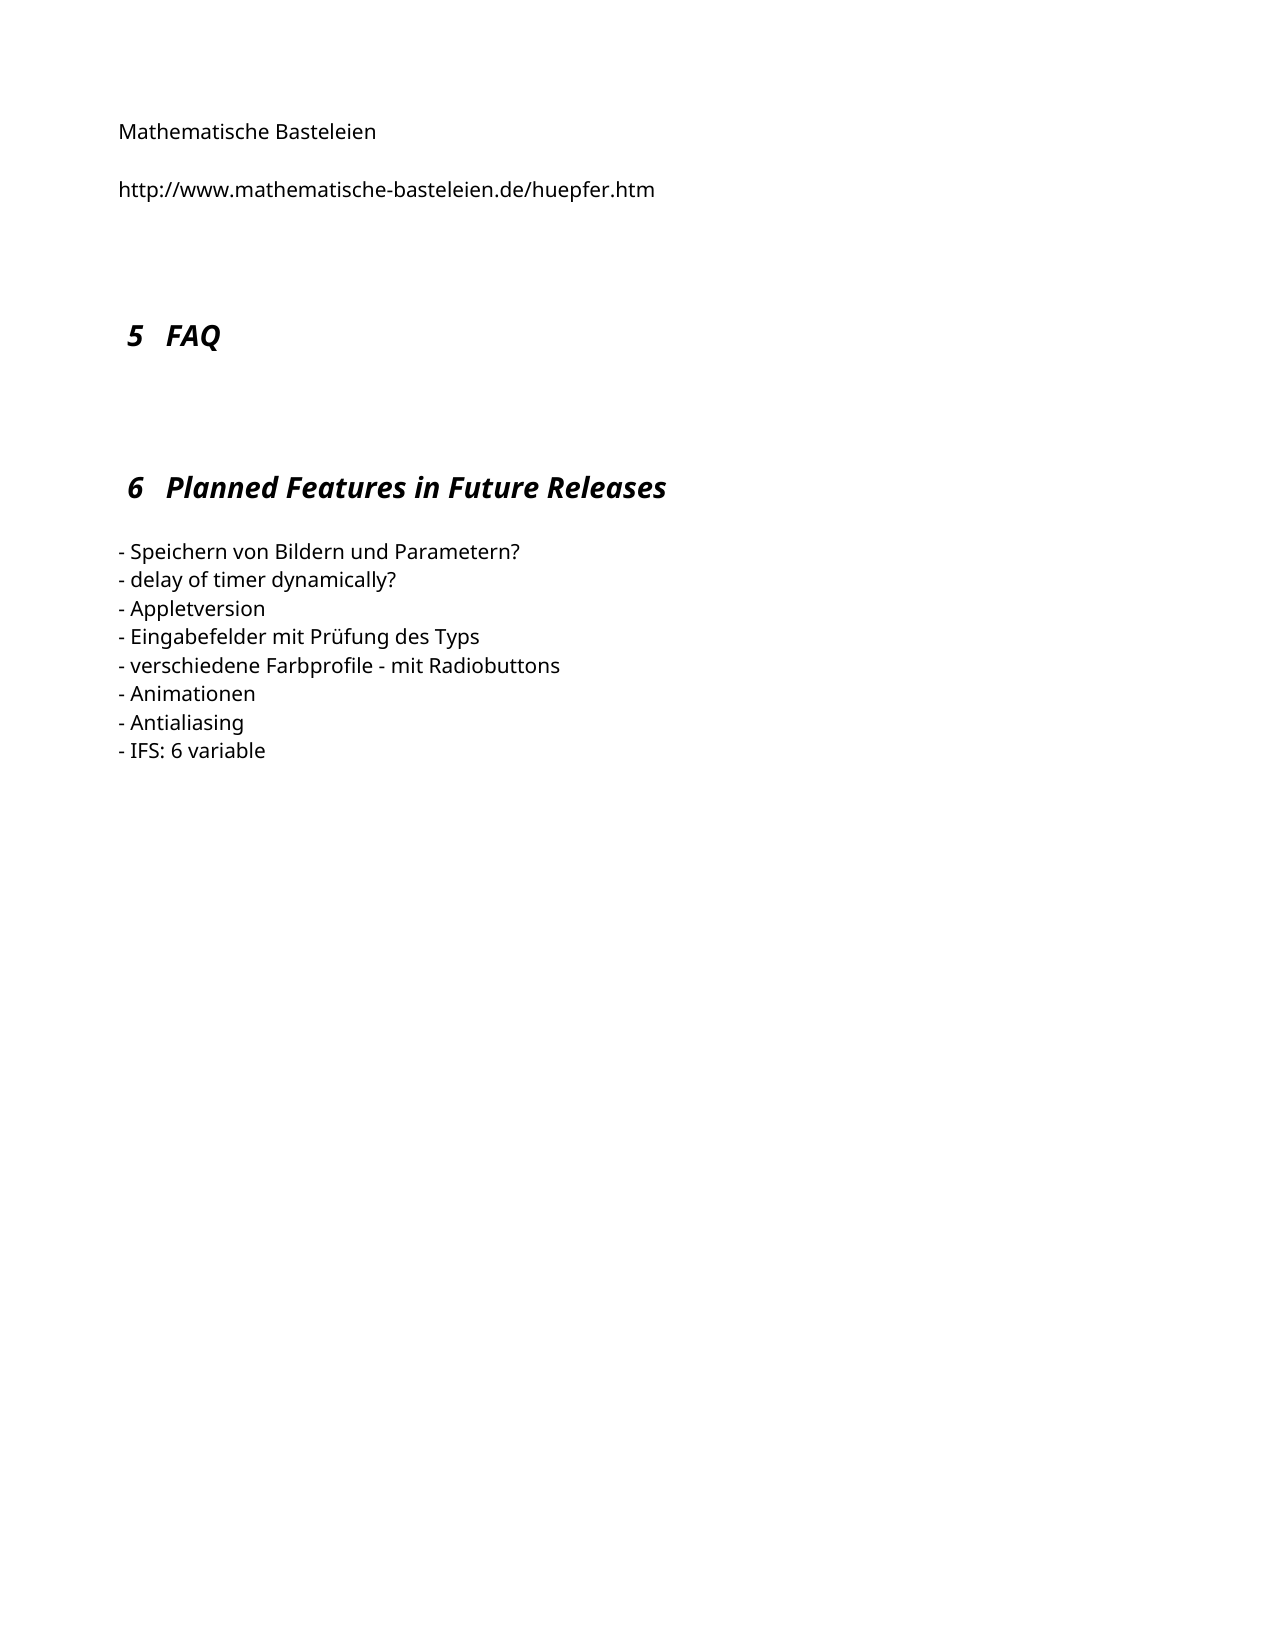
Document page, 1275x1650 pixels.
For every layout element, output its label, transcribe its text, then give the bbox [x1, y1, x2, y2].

subtitle FAQ [127, 316, 1207, 355]
text - Speichern von Bildern und Parametern? - delay of timer dynamically? - Appletversion - Eingabefelder mit Prüfung des Typs - verschiedene Farbprofile - mit Radiobuttons - Animationen - Antialiasing - IFS: 6 variable [118, 537, 1216, 850]
text http://www.mathematische-basteleien.de/huepfer.htm [118, 175, 1216, 203]
text Mathematische Basteleien [118, 117, 1216, 145]
subtitle Planned Features in Future Releases [127, 468, 1207, 507]
